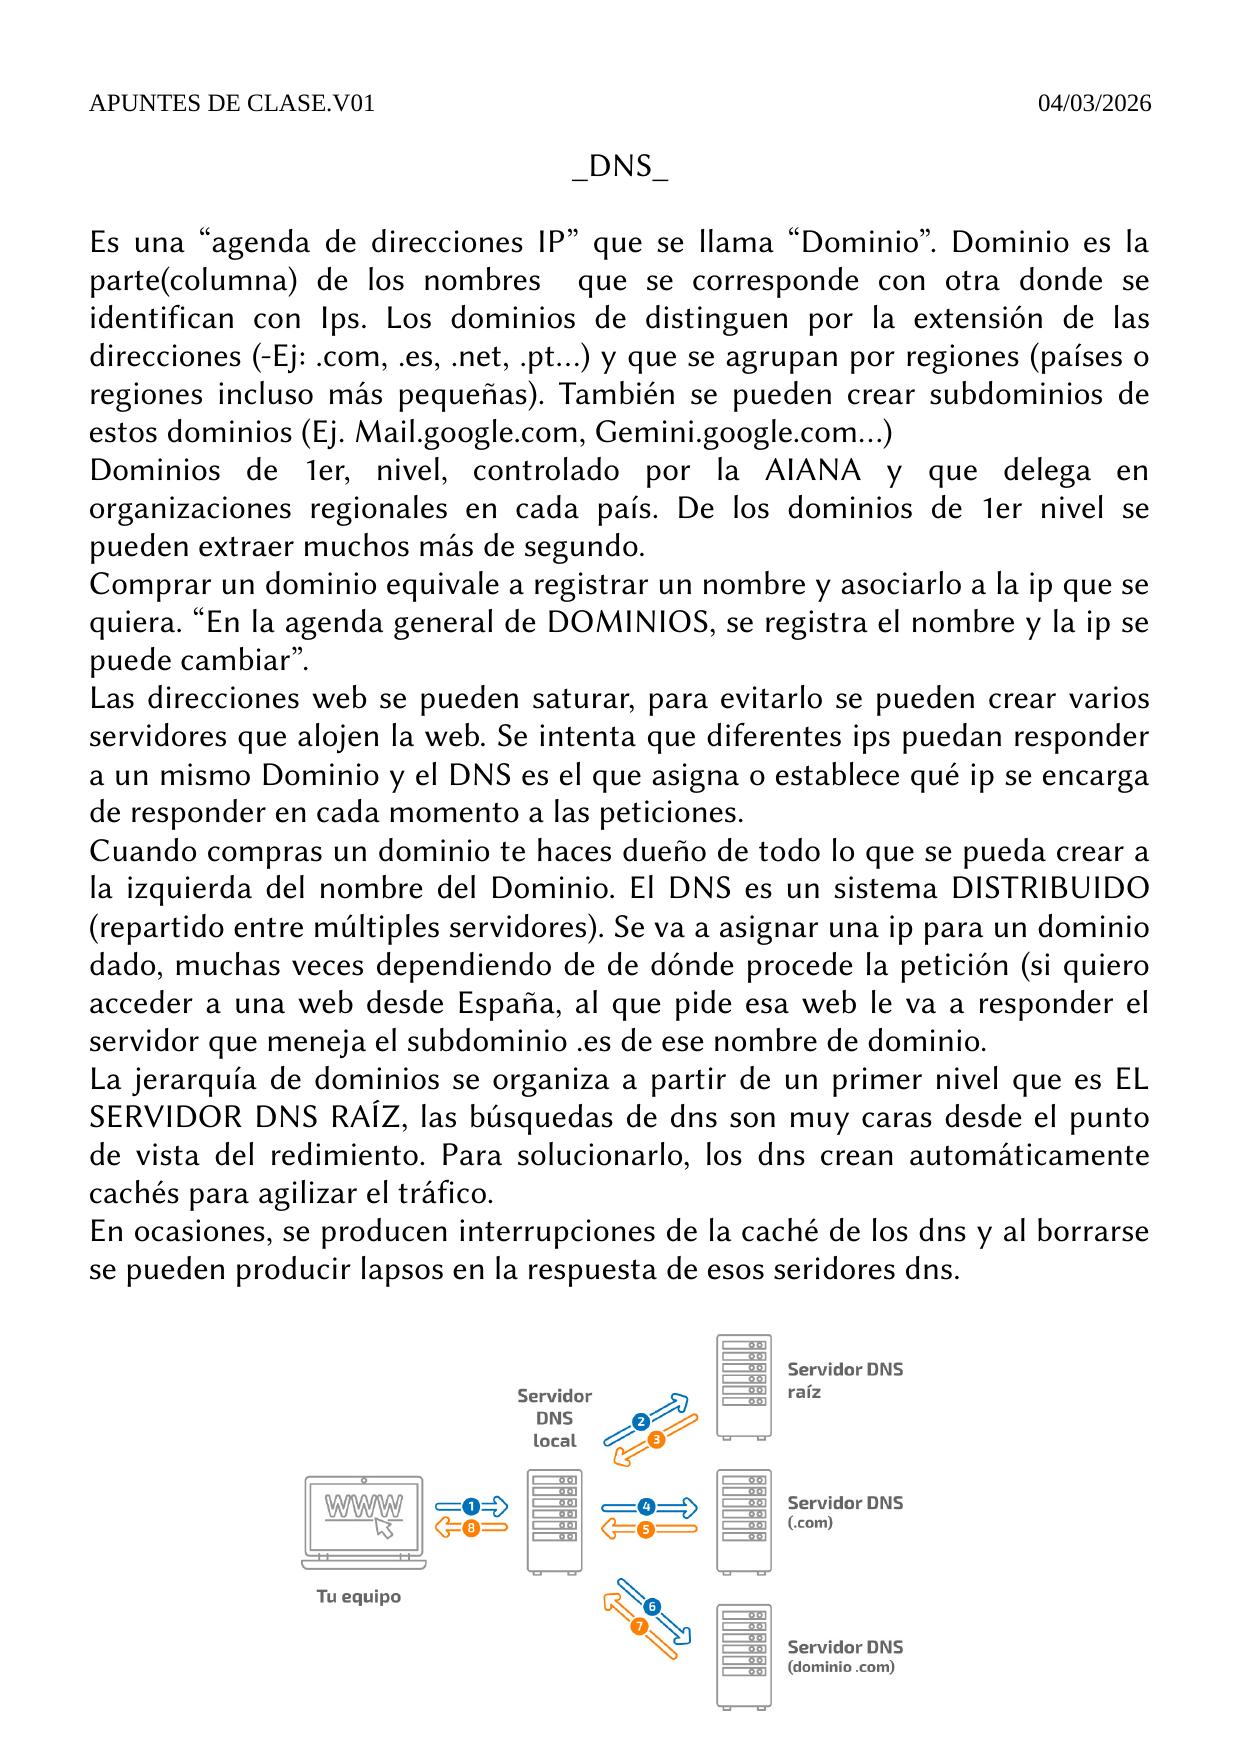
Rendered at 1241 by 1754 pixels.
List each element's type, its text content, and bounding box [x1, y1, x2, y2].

text Comprar un dominio equivale a registrar un nombre y asociarlo a la ip que se quiera. “En la agenda general de DOMINIOS, se registra el nombre y la ip se puede cambiar”. [88, 565, 1152, 679]
picture [271, 1298, 921, 1733]
text _DNS_ [88, 147, 1152, 185]
text Cuando compras un dominio te haces dueño de todo lo que se pueda crear a la izquierda del nombre del Dominio. El DNS es un sistema DISTRIBUIDO (repartido entre múltiples servidores). Se va a asignar una ip para un dominio dado, muchas veces dependiendo de de dónde procede la petición (si quiero acceder a una web desde España, al que pide esa web le va a responder el servidor que meneja el subdominio .es de ese nombre de dominio. [88, 831, 1152, 1059]
text Dominios de 1er, nivel, controlado por la AIANA y que delega en organizaciones regionales en cada país. De los dominios de 1er nivel se pueden extraer muchos más de segundo. [88, 451, 1152, 565]
text En ocasiones, se producen interrupciones de la caché de los dns y al borrarse se pueden producir lapsos en la respuesta de esos seridores dns. [88, 1211, 1152, 1287]
text La jerarquía de dominios se organiza a partir de un primer nivel que es EL SERVIDOR DNS RAÍZ, las búsquedas de dns son muy caras desde el punto de vista del redimiento. Para solucionarlo, los dns crean automáticamente cachés para agilizar el tráfico. [88, 1059, 1152, 1211]
text Es una “agenda de direcciones IP” que se llama “Dominio”. Dominio es la parte(columna) de los nombres que se corresponde con otra donde se identifican con Ips. Los dominios de distinguen por la extensión de las direcciones (-Ej: .com, .es, .net, .pt...) y que se agrupan por regiones (países o regiones incluso más pequeñas). También se pueden crear subdominios de estos dominios (Ej. Mail.google.com, Gemini.google.com...) [88, 223, 1152, 451]
text Las direcciones web se pueden saturar, para evitarlo se pueden crear varios servidores que alojen la web. Se intenta que diferentes ips puedan responder a un mismo Dominio y el DNS es el que asigna o establece qué ip se encarga de responder en cada momento a las peticiones. [88, 679, 1152, 831]
